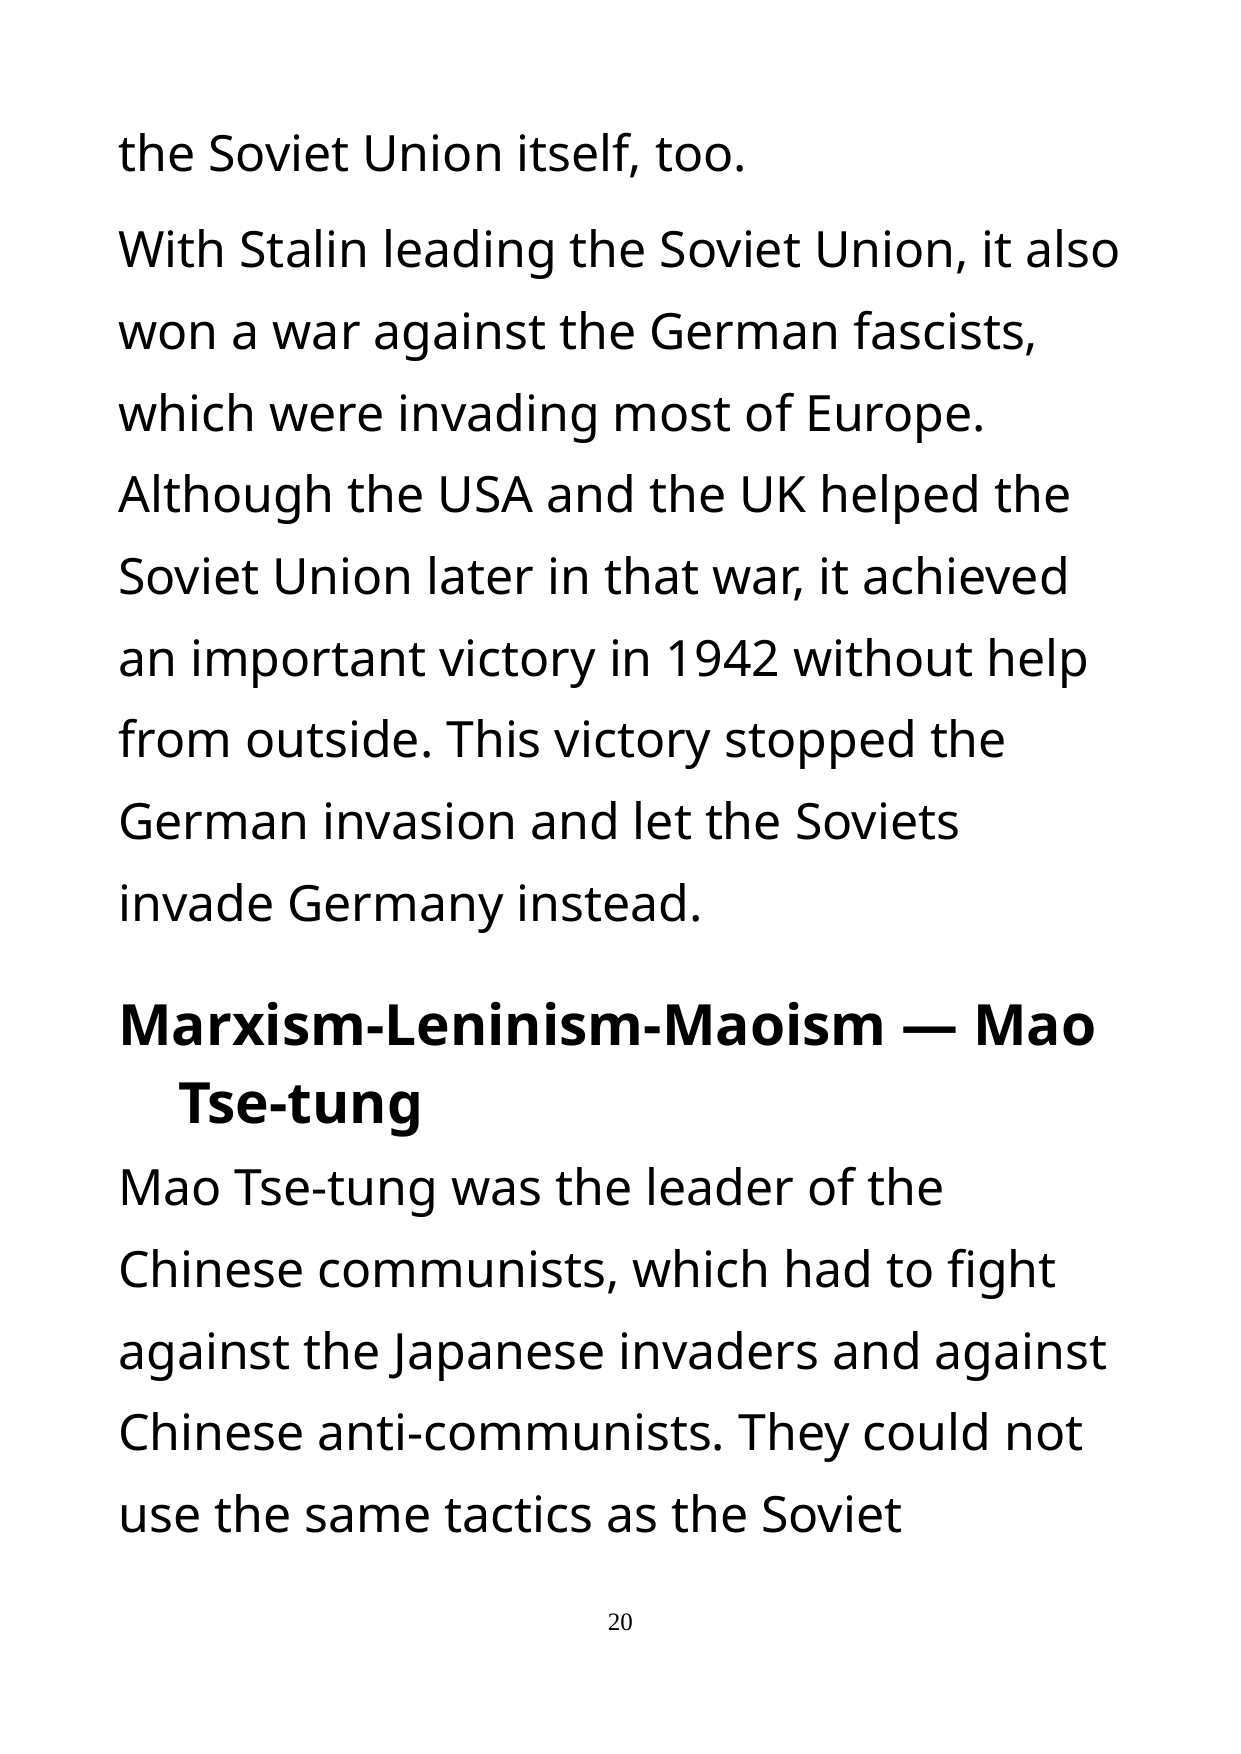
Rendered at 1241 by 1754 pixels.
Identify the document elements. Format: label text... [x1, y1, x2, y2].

text the Soviet Union itself, too. [118, 118, 1122, 186]
subtitle Marxism-Leninism-Maoism — Mao Tse-tung [118, 985, 1122, 1140]
text Mao Tse-tung was the leader of the Chinese communists, which had to fight against the Japanese invaders and against Chinese anti-communists. They could not use the same tactics as the Soviet [118, 1152, 1122, 1547]
text With Stalin leading the Soviet Union, it also won a war against the German fascists, which were invading most of Europe. Although the USA and the UK helped the Soviet Union later in that war, it achieved an important victory in 1942 without help from outside. This victory stopped the German invasion and let the Soviets invade Germany instead. [118, 214, 1122, 936]
